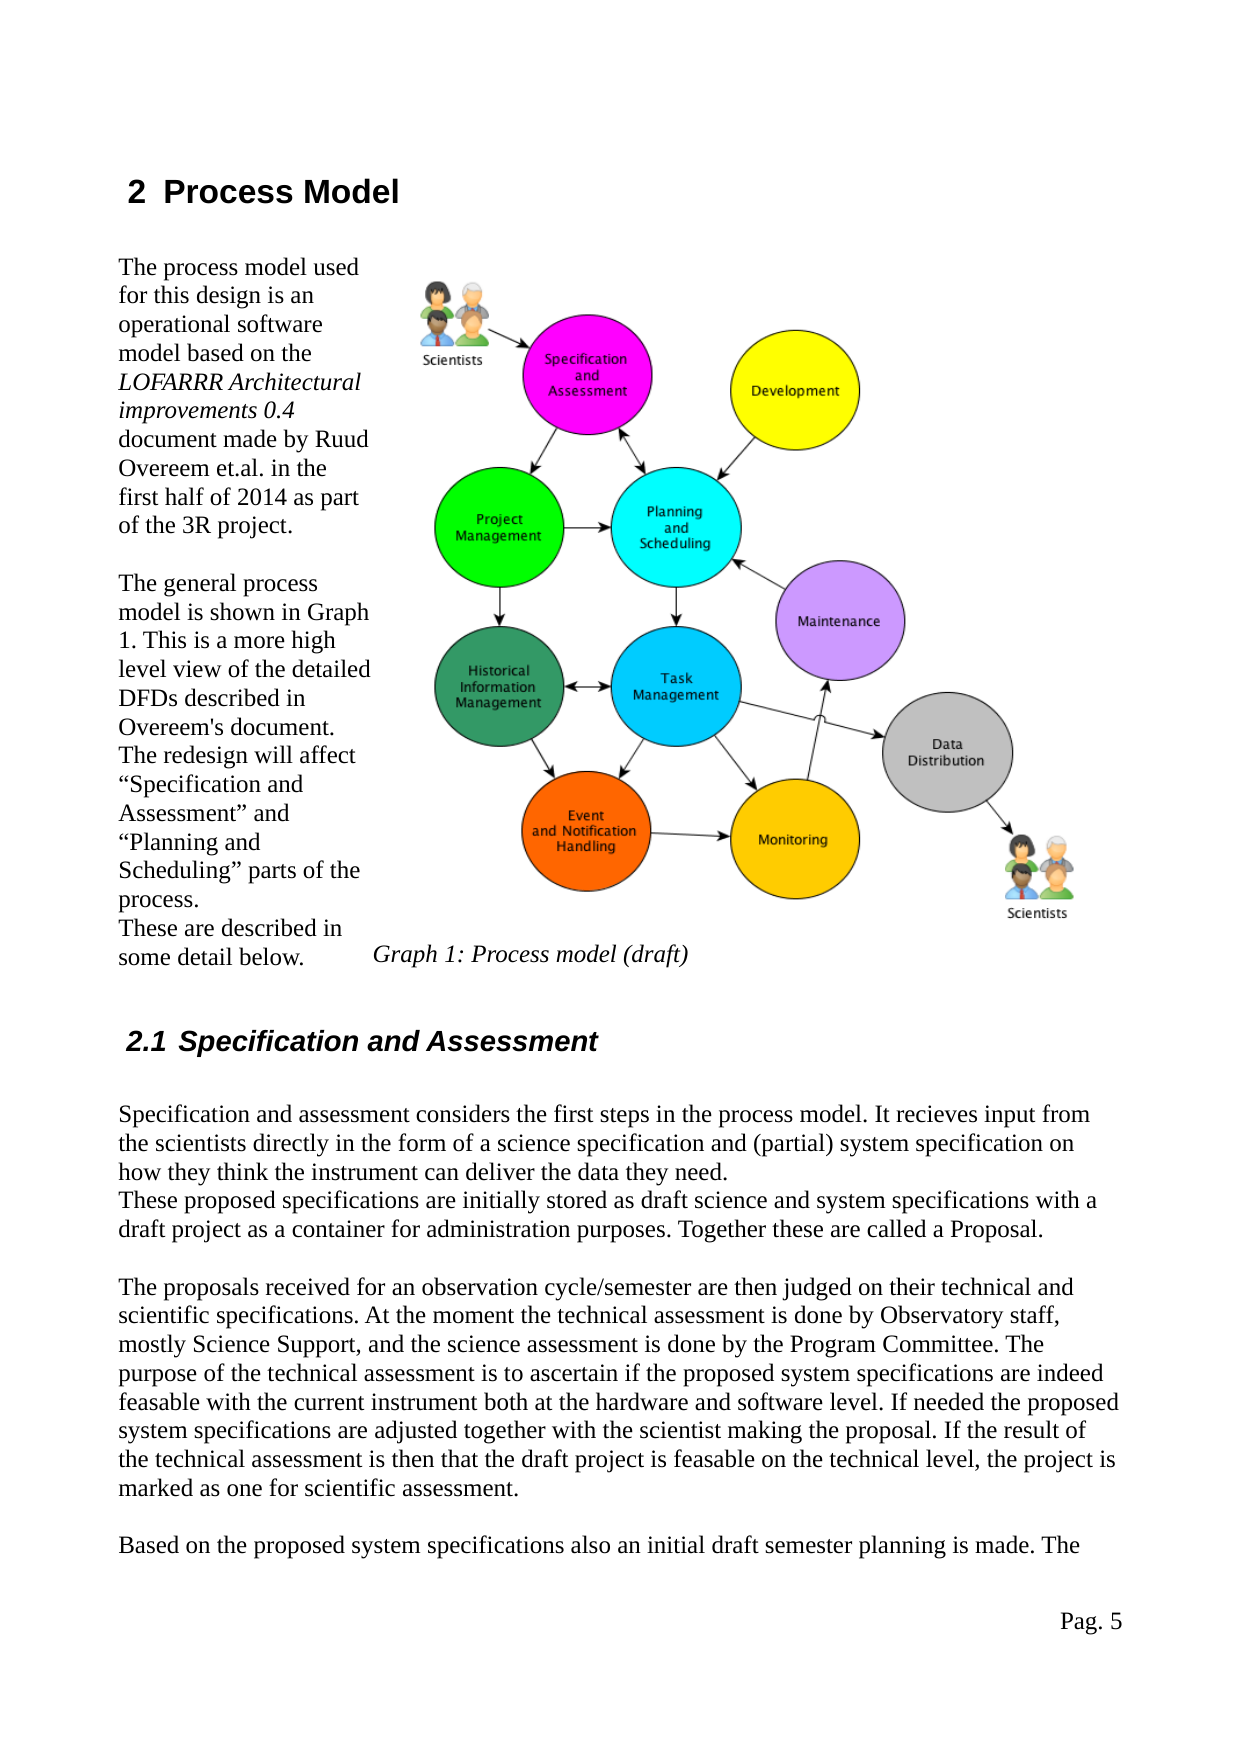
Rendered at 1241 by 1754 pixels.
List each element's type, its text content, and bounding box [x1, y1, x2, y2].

text Based on the proposed system specifications also an initial draft semester planning is made. The [118, 1530, 1122, 1559]
text The redesign will affect “Specification and Assessment” and “Planning and Scheduling” parts of the process. [118, 741, 372, 913]
text The process model used for this design is an operational software model based on the LOFARRR Architectural improvements 0.4 document made by Ruud Overeem et.al. in the first half of 2014 as part of the 3R project. [118, 252, 1122, 539]
picture [402, 264, 1091, 940]
text Graph 1: Process model (draft) [372, 264, 1121, 968]
text The general process model is shown in Graph 1. This is a more high level view of the detailed DFDs described in Overeem's document. [118, 568, 372, 741]
subtitle Specification and Assessment [118, 1024, 1122, 1058]
subtitle Process Model [118, 172, 1122, 211]
text The proposals received for an observation cycle/semester are then judged on their technical and scientific specifications. At the moment the technical assessment is done by Observatory staff, mostly Science Support, and the science assessment is done by the Program Committee. The purpose of the technical assessment is to ascertain if the proposed system specifications are indeed feasable with the current instrument both at the hardware and software level. If needed the proposed system specifications are adjusted together with the scientist making the proposal. If the result of the technical assessment is then that the draft project is feasable on the technical level, the project is marked as one for scientific assessment. [118, 1272, 1122, 1502]
text These are described in some detail below. [118, 913, 1122, 971]
text These proposed specifications are initially stored as draft science and system specifications with a draft project as a container for administration purposes. Together these are called a Proposal. [118, 1185, 1122, 1243]
text Specification and assessment considers the first steps in the process model. It recieves input from the scientists directly in the form of a science specification and (partial) system specification on how they think the instrument can deliver the data they need. [118, 1099, 1122, 1185]
